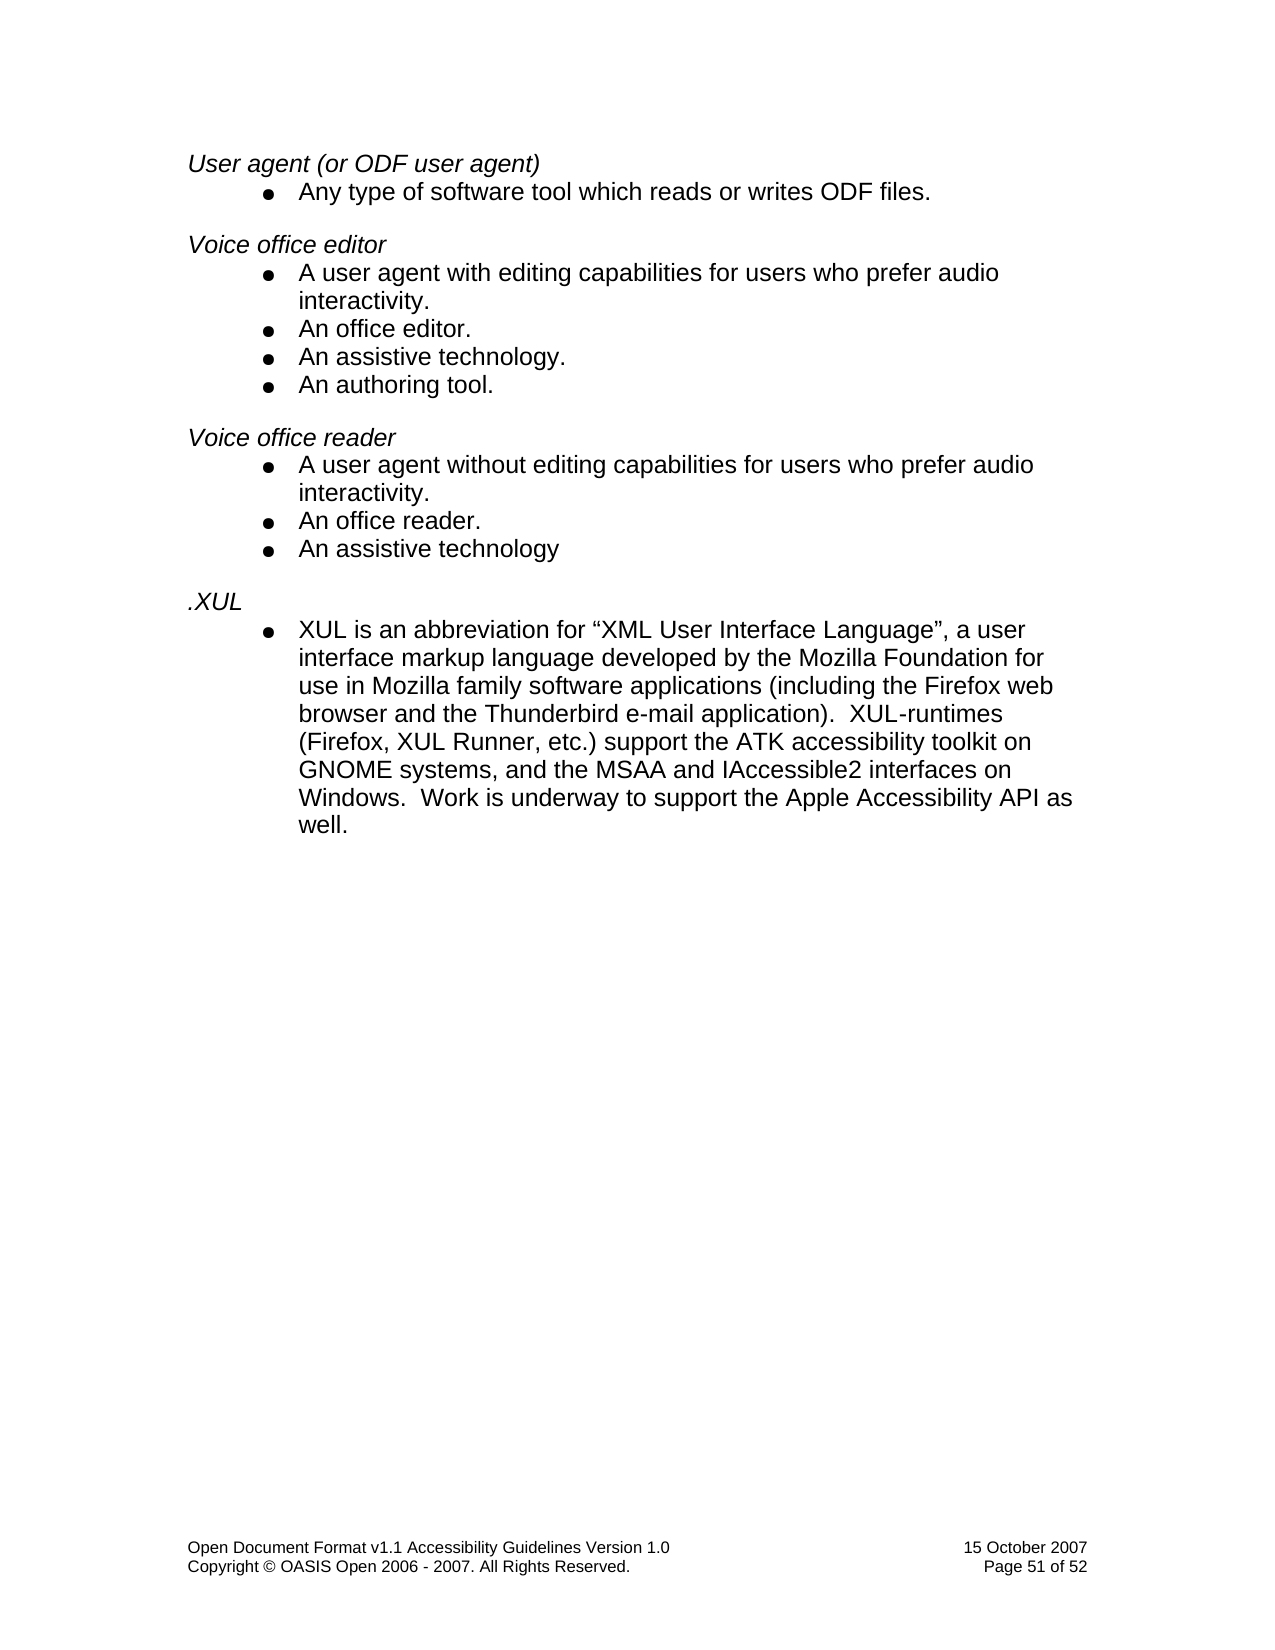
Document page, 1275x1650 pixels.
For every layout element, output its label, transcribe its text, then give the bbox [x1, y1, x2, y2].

list An authoring tool. [261, 370, 1088, 398]
list Any type of software tool which reads or writes ODF files. [261, 178, 1088, 206]
title Voice office editor [187, 231, 1088, 259]
title Voice office reader [187, 423, 1088, 451]
list A user agent without editing capabilities for users who prefer audio interactivity. [261, 451, 1088, 507]
list XUL is an abbreviation for “XML User Interface Language”, a user interface markup language developed by the Mozilla Foundation for use in Mozilla family software applications (including the Firefox web browser and the Thunderbird e-mail application). XUL-runtimes (Firefox, XUL Runner, etc.) support the ATK accessibility toolkit on GNOME systems, and the MSAA and IAccessible2 interfaces on Windows. Work is underway to support the Apple Accessibility API as well. [261, 616, 1088, 839]
list An assistive technology [261, 535, 1088, 563]
list A user agent with editing capabilities for users who prefer audio interactivity. [261, 259, 1088, 314]
list An office editor. [261, 314, 1088, 342]
title .XUL [187, 588, 1088, 616]
list An office reader. [261, 507, 1088, 535]
title User agent (or ODF user agent) [187, 150, 1088, 178]
list An assistive technology. [261, 342, 1088, 370]
